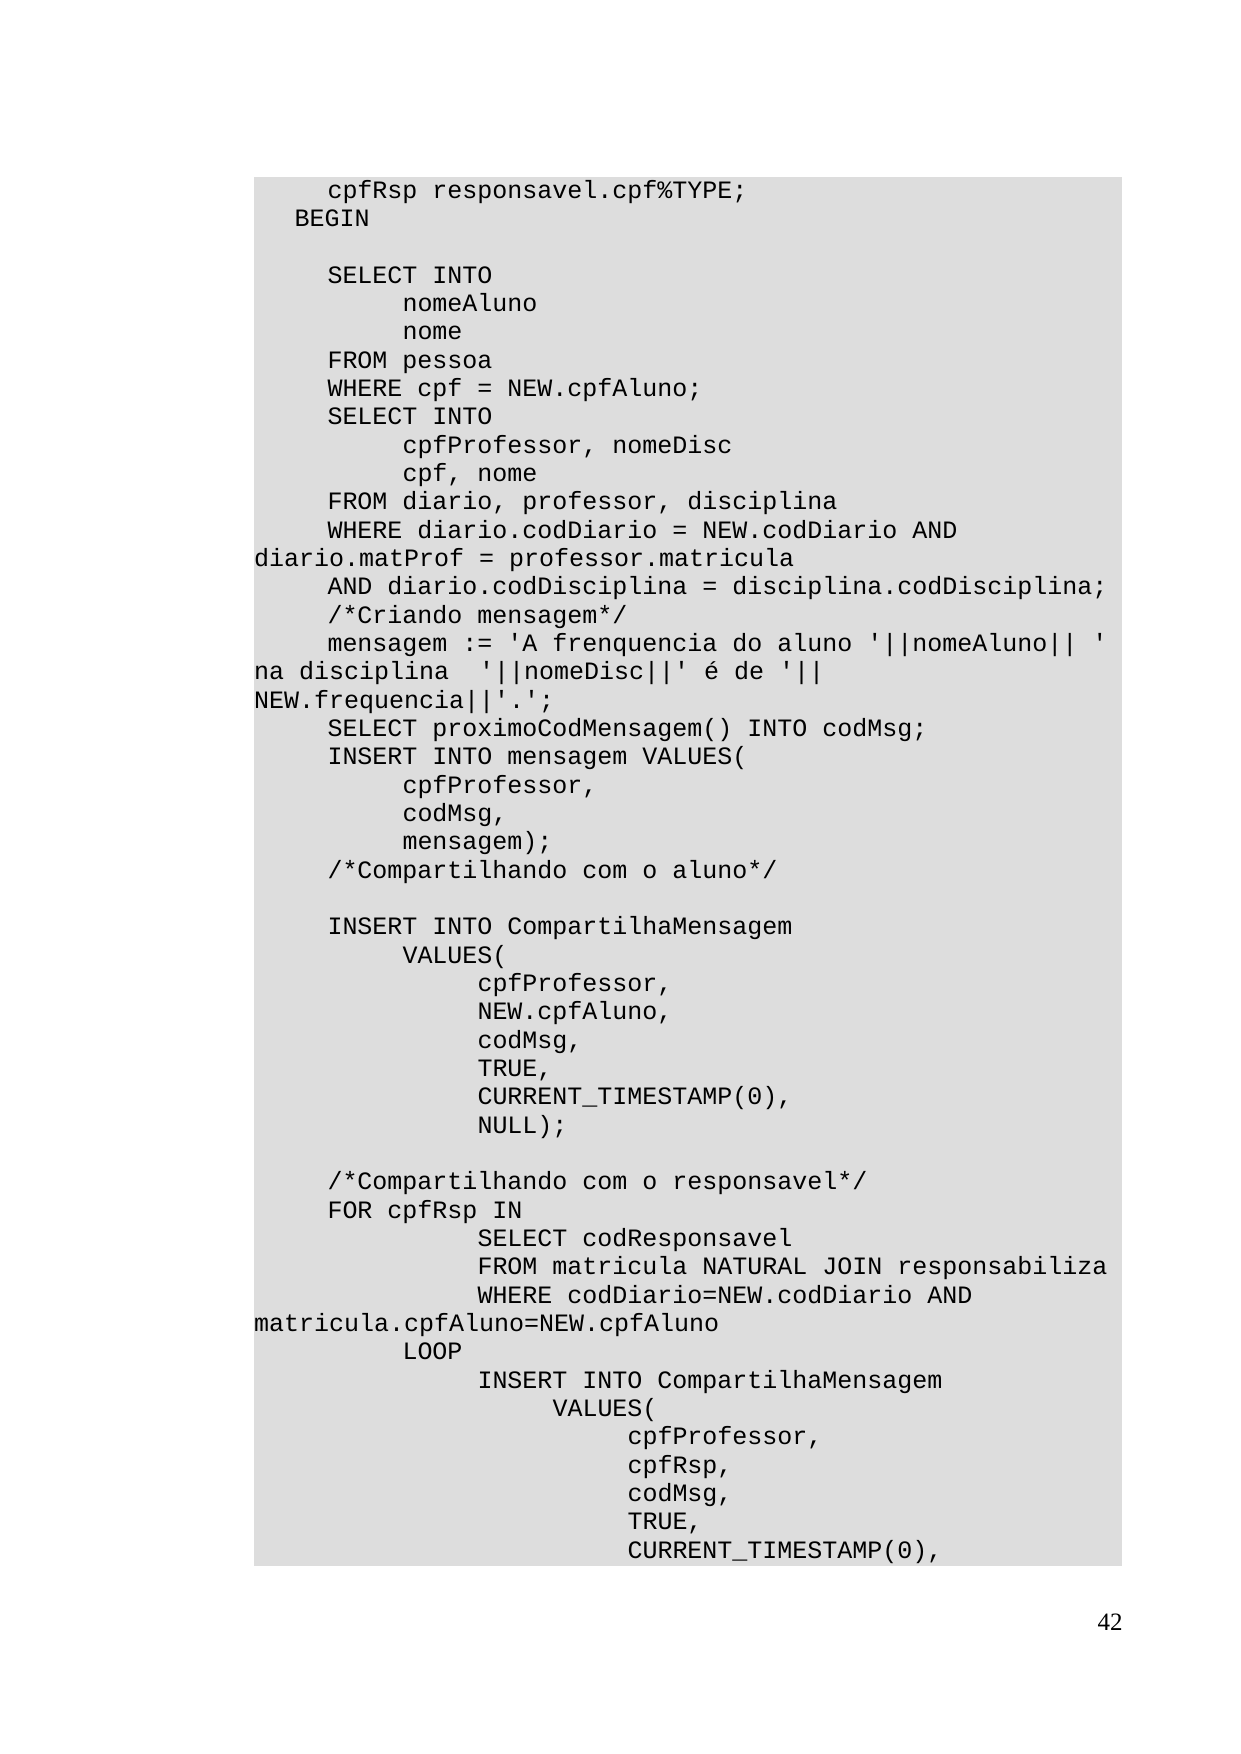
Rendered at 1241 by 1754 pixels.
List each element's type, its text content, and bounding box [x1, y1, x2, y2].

text BEGIN [254, 206, 1122, 234]
text cpf, nome [254, 461, 1122, 489]
text cpfProfessor, nomeDisc [254, 432, 1122, 461]
text cpfRsp, [254, 1452, 1122, 1481]
text INSERT INTO CompartilhaMensagem [254, 1367, 1122, 1396]
text AND diario.codDisciplina = disciplina.codDisciplina; [254, 574, 1122, 602]
text INSERT INTO mensagem VALUES( [254, 744, 1122, 772]
text CURRENT_TIMESTAMP(0), [254, 1537, 1122, 1566]
text INSERT INTO CompartilhaMensagem [254, 914, 1122, 942]
text mensagem); [254, 829, 1122, 857]
text FROM diario, professor, disciplina [254, 489, 1122, 517]
text FOR cpfRsp IN [254, 1197, 1122, 1226]
text codMsg, [254, 1027, 1122, 1056]
text /*Criando mensagem*/ [254, 602, 1122, 631]
text /*Compartilhando com o responsavel*/ [254, 1169, 1122, 1197]
text SELECT codResponsavel [254, 1226, 1122, 1254]
text FROM matricula NATURAL JOIN responsabiliza [254, 1254, 1122, 1282]
text WHERE codDiario=NEW.codDiario AND matricula.cpfAluno=NEW.cpfAluno [254, 1282, 1122, 1339]
text SELECT INTO [254, 404, 1122, 432]
text WHERE diario.codDiario = NEW.codDiario AND diario.matProf = professor.matricula [254, 517, 1122, 574]
text TRUE, [254, 1509, 1122, 1537]
text SELECT proximoCodMensagem() INTO codMsg; [254, 716, 1122, 744]
text SELECT INTO [254, 262, 1122, 291]
text cpfProfessor, [254, 1424, 1122, 1452]
text cpfProfessor, [254, 971, 1122, 999]
text codMsg, [254, 801, 1122, 829]
text FROM pessoa [254, 347, 1122, 376]
text cpfRsp responsavel.cpf%TYPE; [254, 177, 1122, 206]
text nome [254, 319, 1122, 347]
text /*Compartilhando com o aluno*/ [254, 857, 1122, 886]
text CURRENT_TIMESTAMP(0), [254, 1084, 1122, 1112]
text codMsg, [254, 1481, 1122, 1509]
text nomeAluno [254, 291, 1122, 319]
text mensagem := 'A frenquencia do aluno '||nomeAluno|| ' na disciplina '||nomeDisc||' é de '|| NEW.frequencia||'.'; [254, 631, 1122, 716]
text VALUES( [254, 1396, 1122, 1424]
text NULL); [254, 1112, 1122, 1141]
text NEW.cpfAluno, [254, 999, 1122, 1027]
text LOOP [254, 1339, 1122, 1367]
text WHERE cpf = NEW.cpfAluno; [254, 376, 1122, 404]
text cpfProfessor, [254, 772, 1122, 801]
text VALUES( [254, 942, 1122, 971]
text TRUE, [254, 1056, 1122, 1084]
